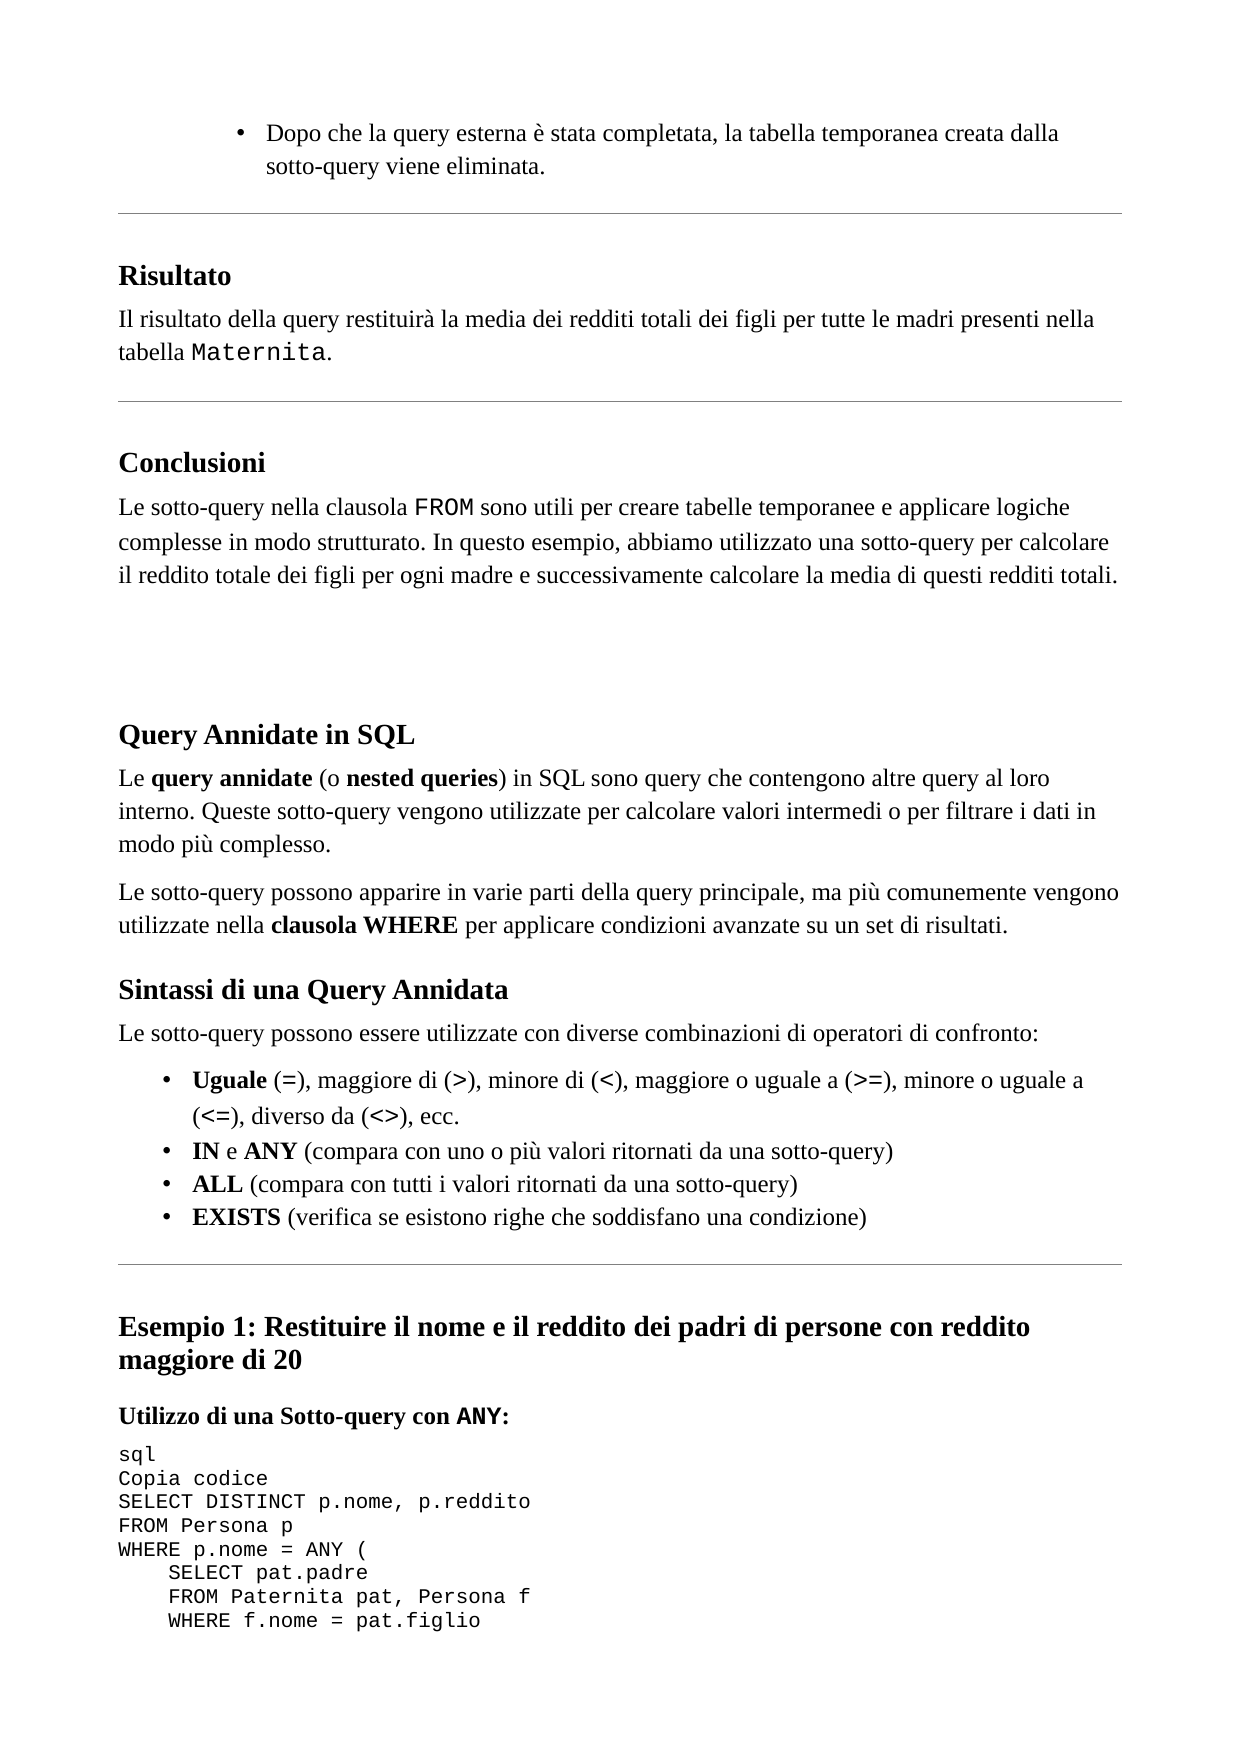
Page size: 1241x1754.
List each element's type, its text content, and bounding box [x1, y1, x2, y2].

text WHERE p.nome = ANY ( [118, 1539, 1122, 1562]
list Uguale (=), maggiore di (>), minore di (<), maggiore o uguale a (>=), minore o uguale a (<=), diverso da (<>), ecc. [162, 1066, 1122, 1132]
subtitle Sintassi di una Query Annidata [118, 972, 1122, 1006]
text SELECT pat.padre [118, 1562, 1122, 1586]
text Le sotto-query nella clausola FROM sono utili per creare tabelle temporanee e applicare logiche complesse in modo strutturato. In questo esempio, abbiamo utilizzato una sotto-query per calcolare il reddito totale dei figli per ogni madre e successivamente calcolare la media di questi redditi totali. [118, 492, 1122, 588]
subtitle Esempio 1: Restituire il nome e il reddito dei padri di persone con reddito maggiore di 20 [118, 1309, 1122, 1376]
list IN e ANY (compara con uno o più valori ritornati da una sotto-query) [162, 1136, 1122, 1165]
subtitle Conclusioni [118, 446, 1122, 479]
text Copia codice [118, 1468, 1122, 1491]
text sql [118, 1444, 1122, 1468]
text Le query annidate (o nested queries) in SQL sono query che contengono altre query al loro interno. Queste sotto-query vengono utilizzate per calcolare valori intermedi o per filtrare i dati in modo più complesso. [118, 763, 1122, 858]
text Le sotto-query possono apparire in varie parti della query principale, ma più comunemente vengono utilizzate nella clausola WHERE per applicare condizioni avanzate su un set di risultati. [118, 877, 1122, 938]
subtitle Query Annidate in SQL [118, 717, 1122, 751]
list EXISTS (verifica se esistono righe che soddisfano una condizione) [162, 1202, 1122, 1231]
text SELECT DISTINCT p.nome, p.reddito [118, 1491, 1122, 1515]
list ALL (compara con tutti i valori ritornati da una sotto-query) [162, 1169, 1122, 1198]
text Le sotto-query possono essere utilizzate con diverse combinazioni di operatori di confronto: [118, 1018, 1122, 1047]
subtitle Utilizzo di una Sotto-query con ANY: [118, 1401, 1122, 1432]
text Il risultato della query restituirà la media dei redditi totali dei figli per tutte le madri presenti nella tabella Maternita. [118, 304, 1122, 367]
text FROM Paternita pat, Persona f [118, 1586, 1122, 1609]
subtitle Risultato [118, 258, 1122, 291]
text WHERE f.nome = pat.figlio [118, 1609, 1122, 1633]
list Dopo che la query esterna è stata completata, la tabella temporanea creata dalla sotto-query viene eliminata. [236, 118, 1122, 180]
text FROM Persona p [118, 1515, 1122, 1539]
